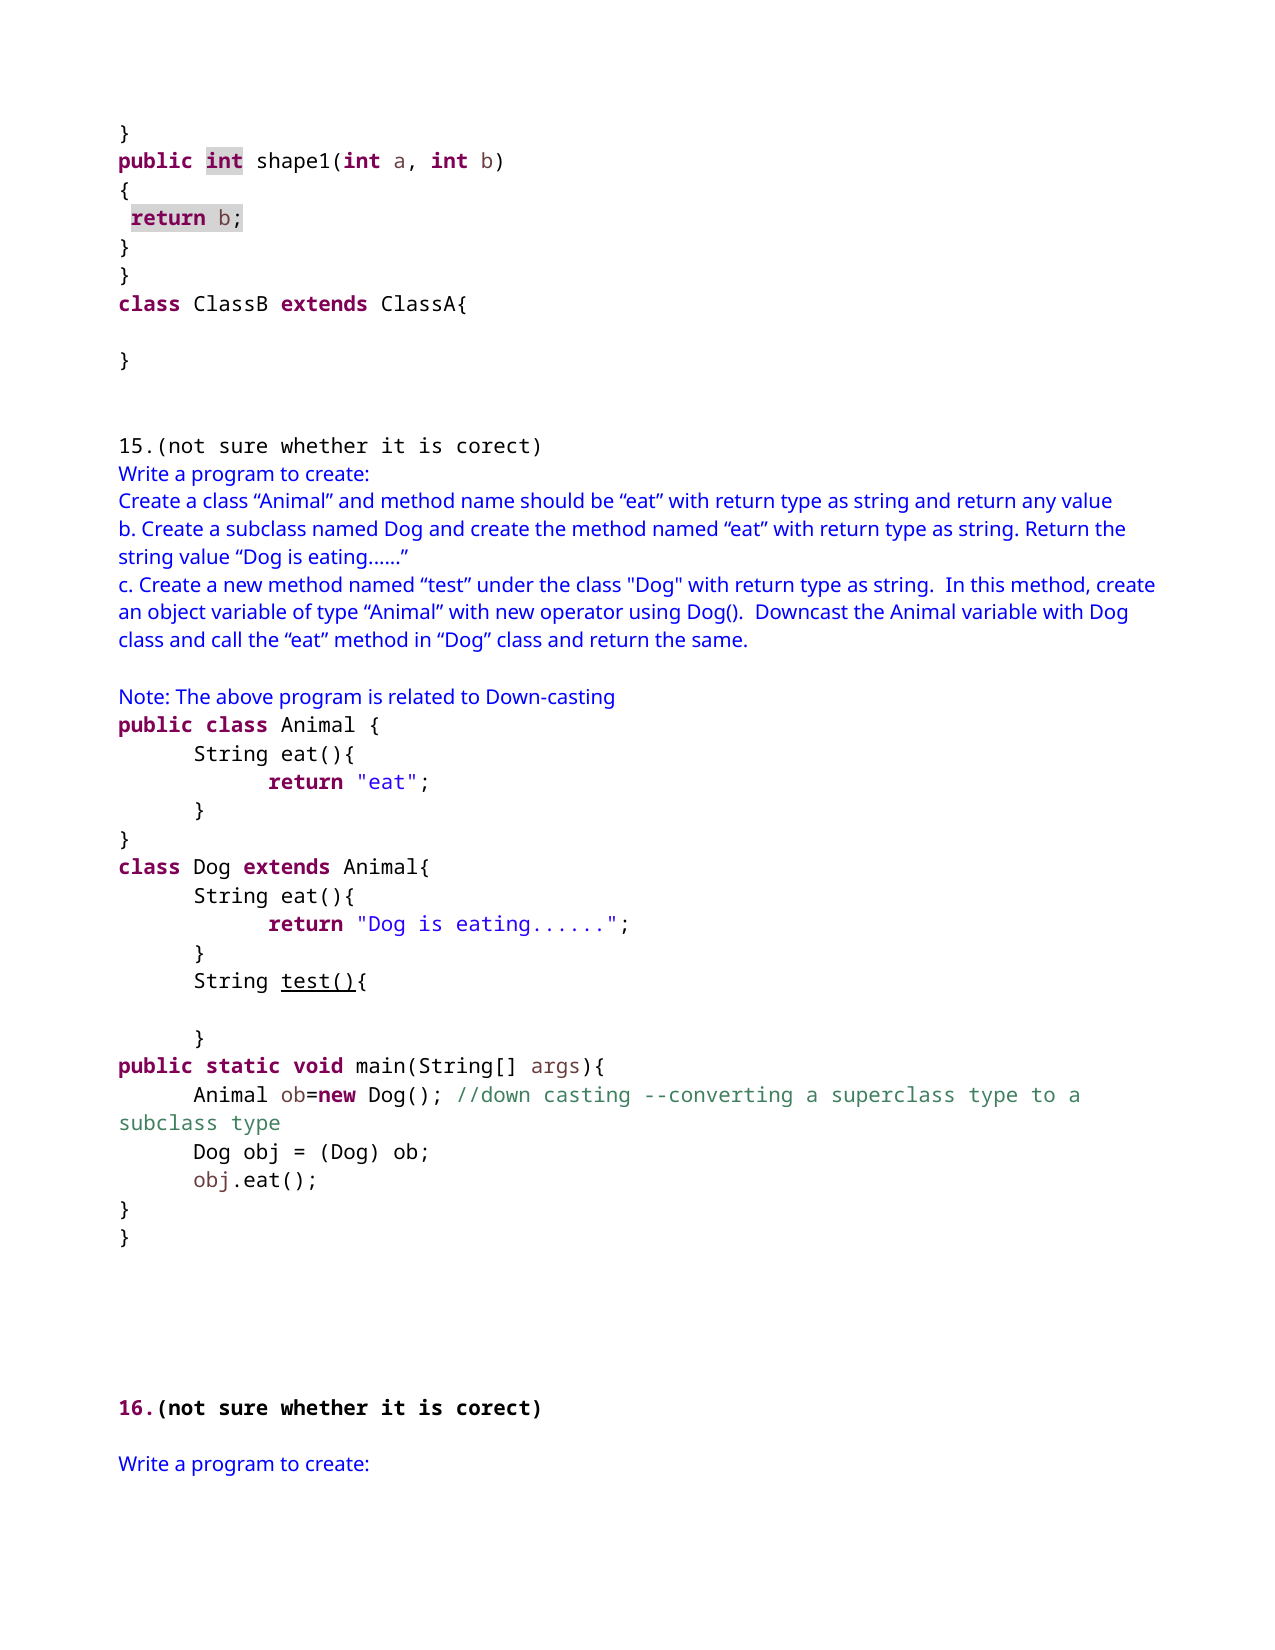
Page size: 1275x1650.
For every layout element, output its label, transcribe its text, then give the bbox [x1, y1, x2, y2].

text } [118, 824, 1157, 852]
text 16.(not sure whether it is corect) [118, 1393, 1157, 1421]
text String eat(){ [118, 881, 1157, 909]
text String test(){ [118, 966, 1157, 994]
text { [118, 175, 1157, 203]
text 15.(not sure whether it is corect) [118, 431, 1157, 459]
text } [118, 346, 1157, 374]
text Dog obj = (Dog) ob; [118, 1137, 1157, 1165]
text public class Animal { [118, 710, 1157, 739]
text } [118, 1023, 1157, 1051]
text class ClassB extends ClassA{ [118, 289, 1157, 317]
text class Dog extends Animal{ [118, 852, 1157, 881]
text Write a program to create: Create a class “Animal” and method name should be “eat” with return type as string and return any value b. Create a subclass named Dog and create the method named “eat” with return type as string. Return the string value “Dog is eating......” c. Create a new method named “test” under the class "Dog" with return type as string. In this method, create an object variable of type “Animal” with new operator using Dog(). Downcast the Animal variable with Dog class and call the “eat” method in “Dog” class and return the same. Note: The above program is related to Down-casting [118, 459, 1157, 710]
text public int shape1(int a, int b) [118, 147, 1157, 175]
text return b; [118, 203, 1157, 232]
text Animal ob=new Dog(); //down casting --converting a superclass type to a subclass type [118, 1080, 1157, 1137]
text return "eat"; [118, 767, 1157, 796]
text String eat(){ [118, 739, 1157, 767]
text public static void main(String[] args){ [118, 1051, 1157, 1080]
text } [118, 260, 1157, 289]
text } [118, 232, 1157, 260]
text } [118, 118, 1157, 147]
text } [118, 938, 1157, 966]
text } [118, 1222, 1157, 1251]
text return "Dog is eating......"; [118, 909, 1157, 938]
text obj.eat(); [118, 1165, 1157, 1194]
text Write a program to create: [118, 1421, 1157, 1506]
text } [118, 796, 1157, 824]
text } [118, 1194, 1157, 1222]
